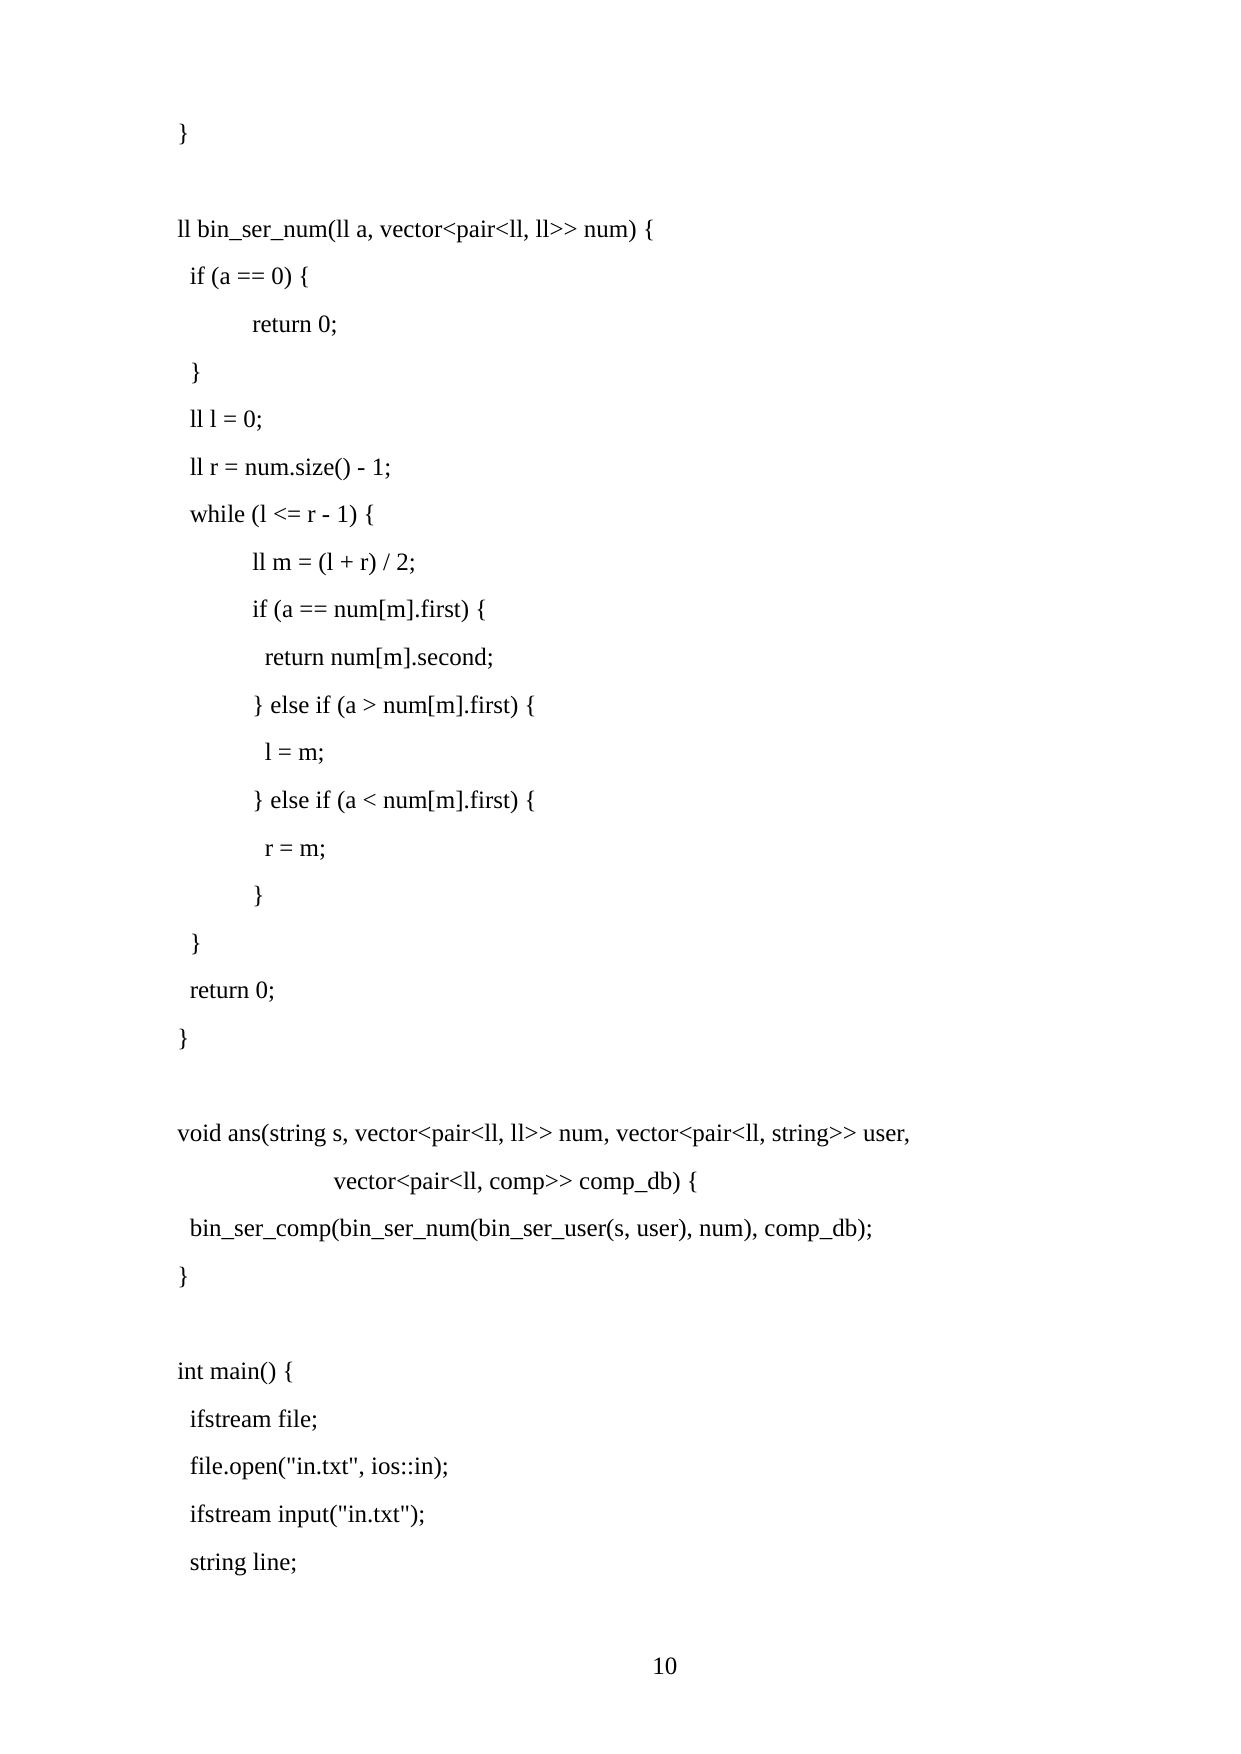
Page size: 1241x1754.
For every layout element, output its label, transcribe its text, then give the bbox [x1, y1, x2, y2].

text ll r = num.size() - 1; [177, 452, 1152, 481]
text return 0; [177, 309, 1152, 338]
text while (l <= r - 1) { [177, 499, 1152, 528]
text file.open("in.txt", ios::in); [177, 1451, 1152, 1480]
text } [177, 1023, 1152, 1052]
text ifstream input("in.txt"); [177, 1499, 1152, 1528]
text void ans(string s, vector<pair<ll, ll>> num, vector<pair<ll, string>> user, [177, 1118, 1152, 1147]
text if (a == num[m].first) { [177, 594, 1152, 623]
text } else if (a > num[m].first) { [177, 690, 1152, 718]
text } [177, 928, 1152, 957]
text return 0; [177, 975, 1152, 1004]
text } [177, 118, 1152, 147]
text ifstream file; [177, 1404, 1152, 1433]
text ll m = (l + r) / 2; [177, 547, 1152, 576]
text r = m; [177, 833, 1152, 861]
text } [177, 880, 1152, 909]
text ll l = 0; [177, 404, 1152, 433]
text if (a == 0) { [177, 261, 1152, 290]
text return num[m].second; [177, 642, 1152, 671]
text vector<pair<ll, comp>> comp_db) { [177, 1166, 1152, 1194]
text int main() { [177, 1356, 1152, 1385]
text ll bin_ser_num(ll a, vector<pair<ll, ll>> num) { [177, 214, 1152, 242]
text } [177, 1261, 1152, 1290]
text l = m; [177, 737, 1152, 766]
text } else if (a < num[m].first) { [177, 785, 1152, 814]
text string line; [177, 1547, 1152, 1575]
text } [177, 357, 1152, 385]
text bin_ser_comp(bin_ser_num(bin_ser_user(s, user), num), comp_db); [177, 1213, 1152, 1242]
